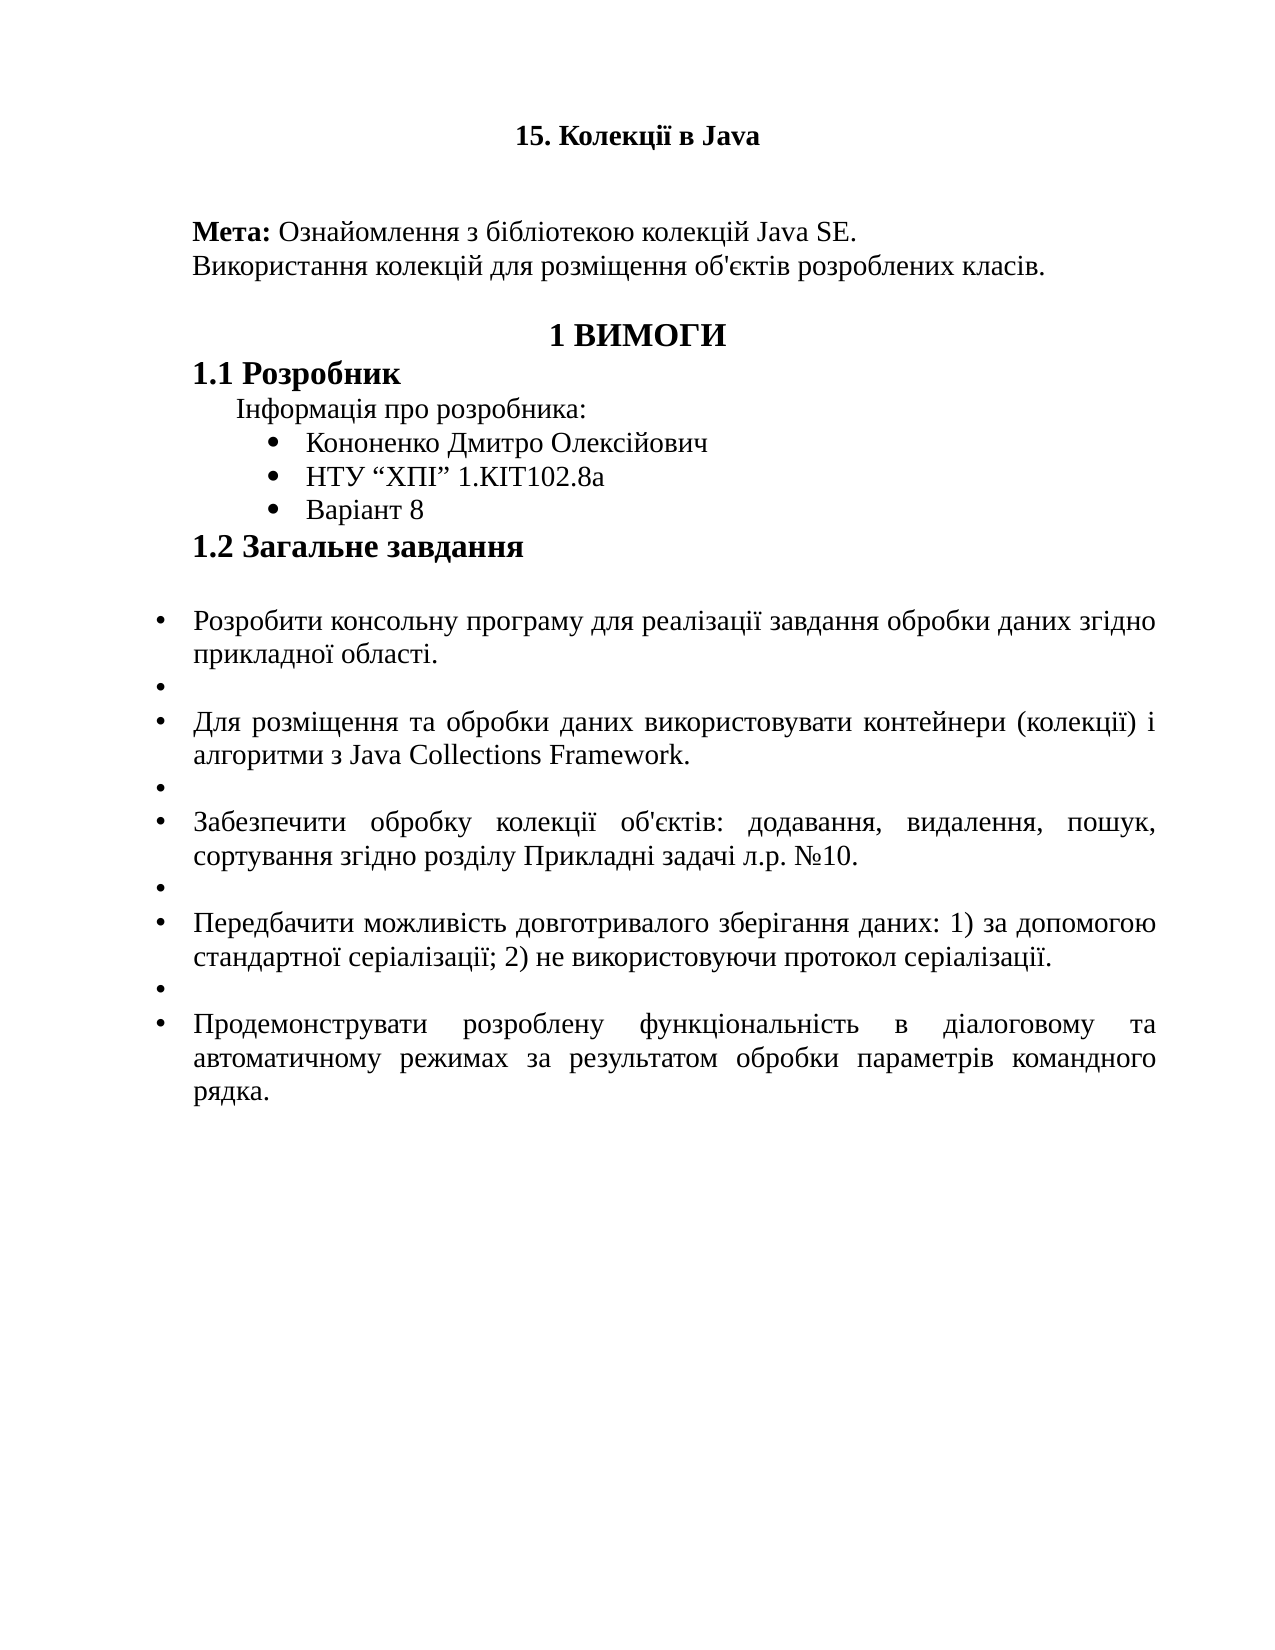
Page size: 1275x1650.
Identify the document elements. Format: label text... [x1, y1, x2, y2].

list Продемонструвати розроблену функціональність в діалоговому та автоматичному режимах за результатом обробки параметрів командного рядка. [156, 1006, 1157, 1107]
text 1.2 Загальне завдання [192, 526, 1157, 564]
text Використання колекцій для розміщення об'єктів розроблених класів. [118, 248, 1157, 281]
list НТУ “ХПІ” 1.КІТ102.8а [268, 459, 1157, 492]
list Розробити консольну програму для реалізації завдання обробки даних згідно прикладної області. [156, 603, 1157, 670]
subtitle 15. Колекції в Java [118, 118, 1157, 152]
text Інформація про розробника: [118, 392, 1157, 425]
list Кононенко Дмитро Олексійович [268, 425, 1157, 459]
list Передбачити можливість довготривалого зберігання даних: 1) за допомогою стандартної серіалізації; 2) не використовуючи протокол серіалізації. [156, 905, 1157, 972]
list Варіант 8 [268, 492, 1157, 526]
text 1 ВИМОГИ [118, 281, 1157, 353]
list Забезпечити обробку колекції об'єктів: додавання, видалення, пошук, сортування згідно розділу Прикладні задачі л.р. №10. [156, 804, 1157, 872]
text Мета: Ознайомлення з бібліотекою колекцій Java SE. [118, 214, 1157, 248]
text 1.1 Розробник [118, 353, 1157, 392]
list Для розміщення та обробки даних використовувати контейнери (колекції) і алгоритми з Java Collections Framework. [156, 704, 1157, 771]
